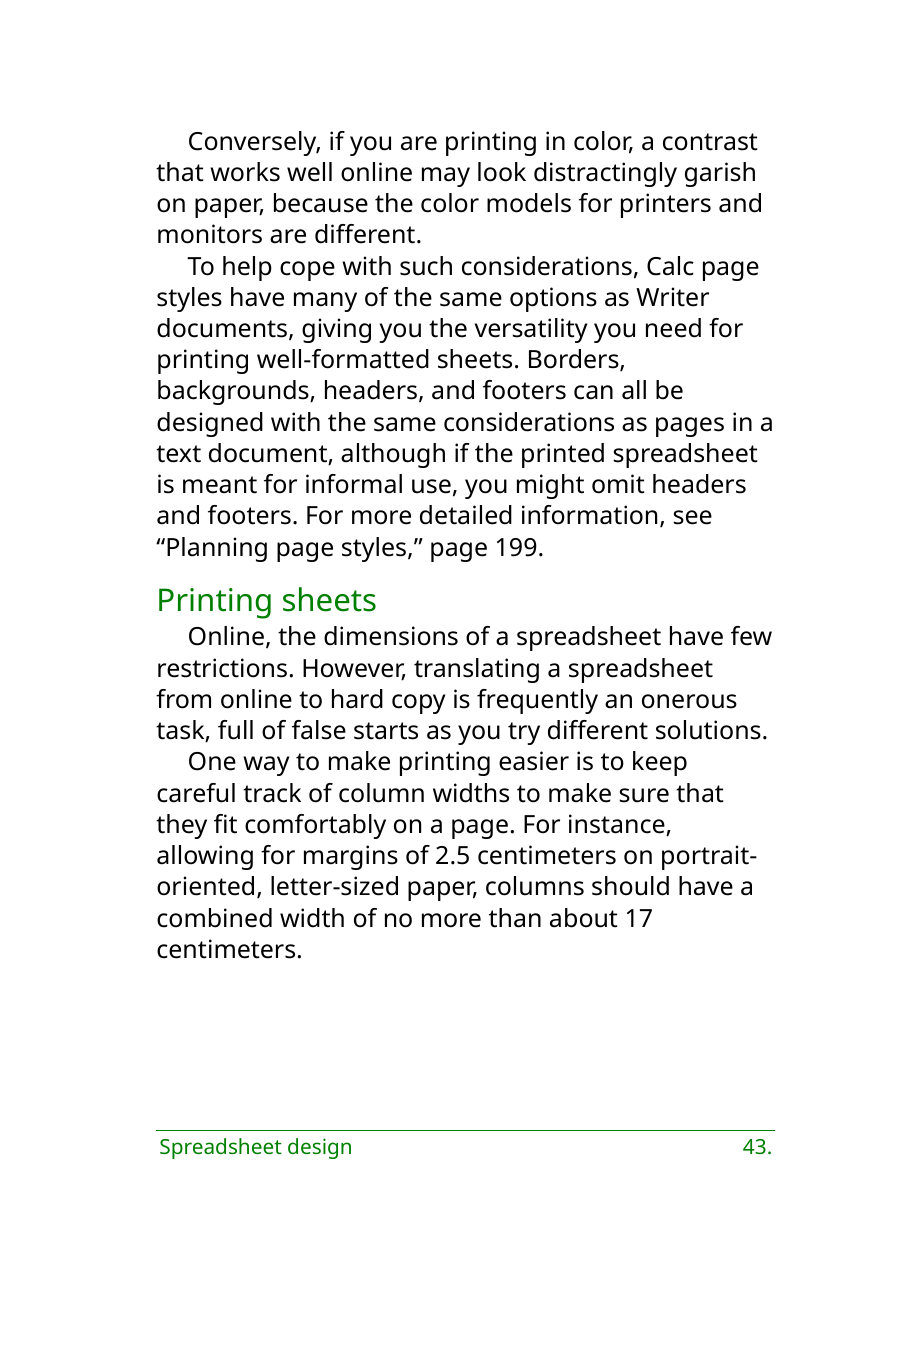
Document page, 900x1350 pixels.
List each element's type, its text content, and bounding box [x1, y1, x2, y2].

text To help cope with such considerations, Calc page styles have many of the same options as Writer documents, giving you the versatility you need for printing well-formatted sheets. Borders, backgrounds, headers, and footers can all be designed with the same considerations as pages in a text document, although if the printed spreadsheet is meant for informal use, you might omit headers and footers. For more detailed information, see “Planning page styles,” page 199. [156, 250, 775, 562]
text One way to make printing easier is to keep careful track of column widths to make sure that they fit comfortably on a page. For instance, allowing for margins of 2.5 centimeters on portrait-oriented, letter-sized paper, columns should have a combined width of no more than about 17 centimeters. [156, 746, 775, 964]
text Online, the dimensions of a spreadsheet have few restrictions. However, translating a spreadsheet from online to hard copy is frequently an onerous task, full of false starts as you try different solutions. [156, 621, 775, 746]
text Conversely, if you are printing in color, a contrast that works well online may look distractingly garish on paper, because the color models for printers and monitors are different. [156, 125, 775, 250]
subtitle Printing sheets [156, 578, 775, 621]
